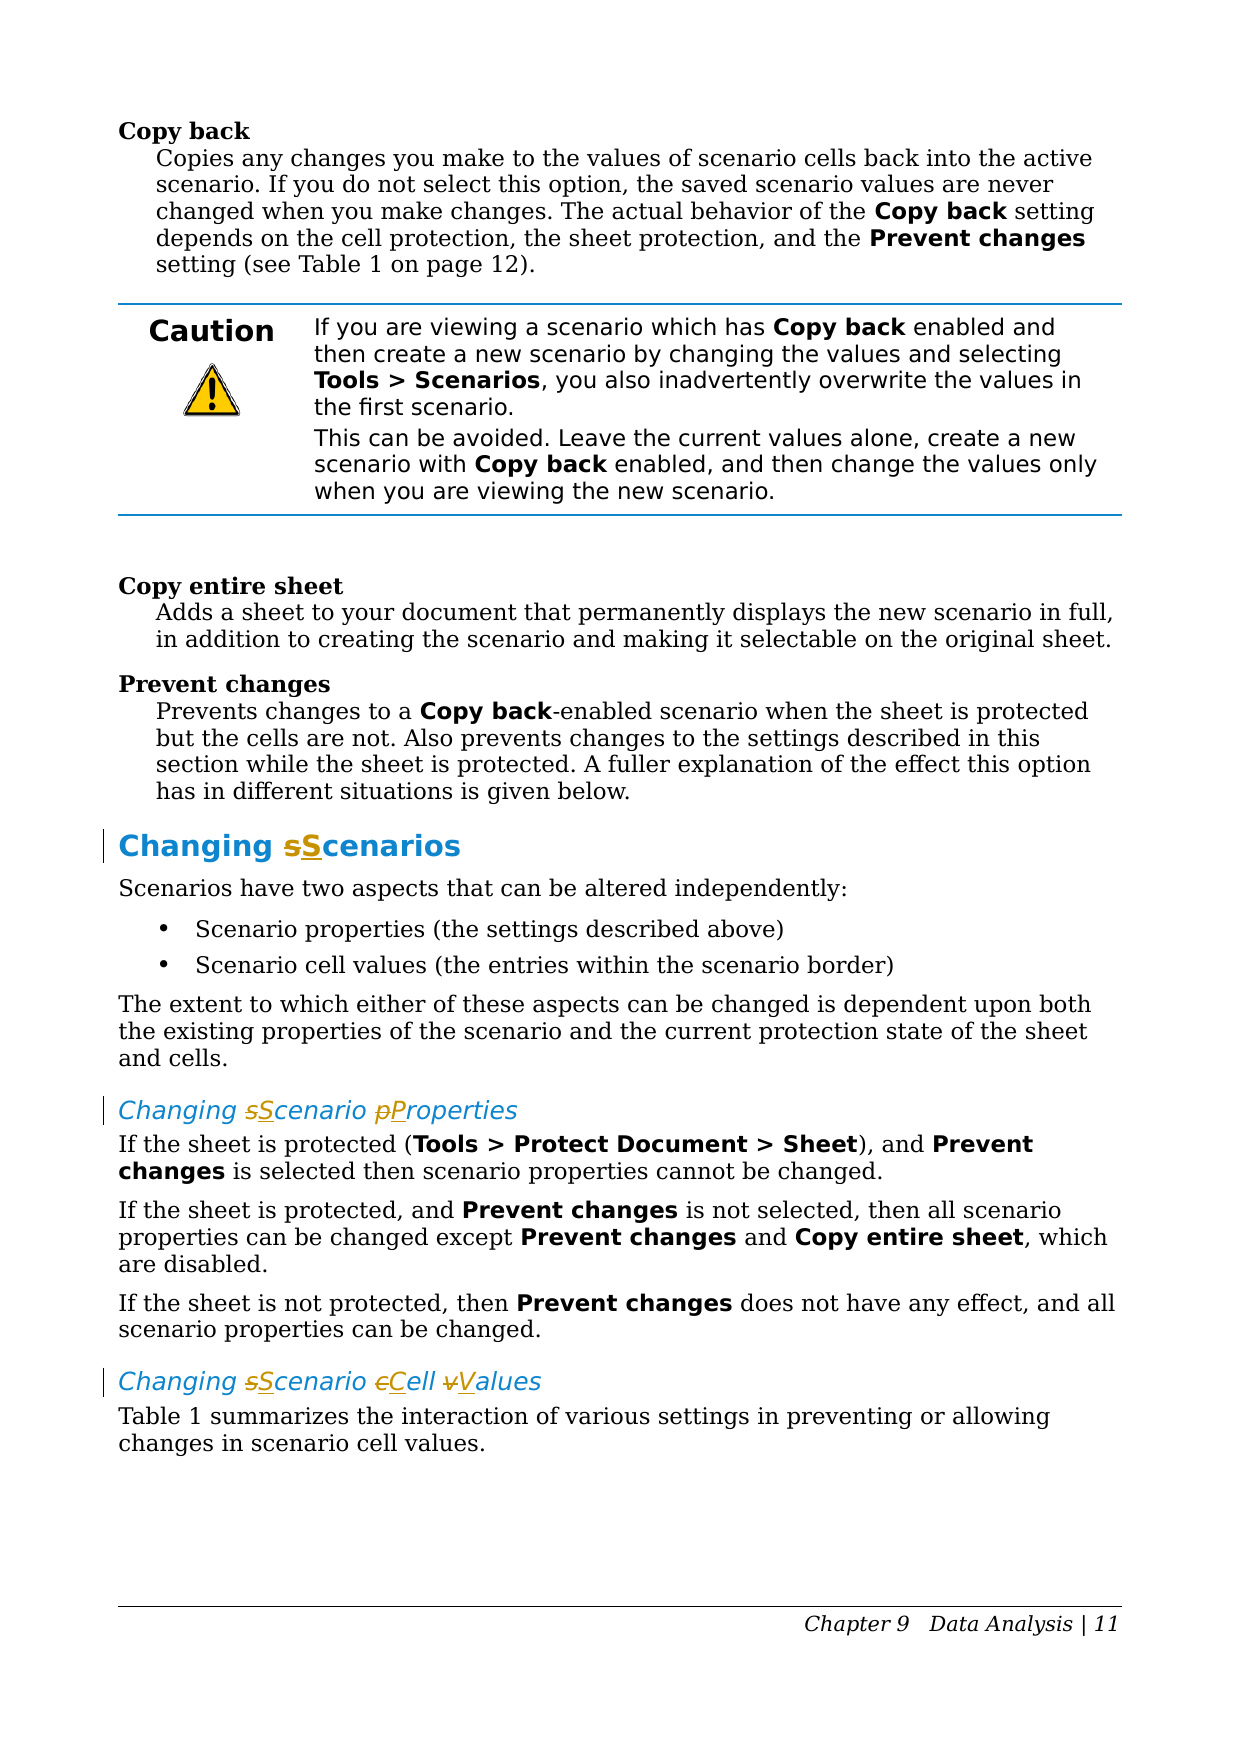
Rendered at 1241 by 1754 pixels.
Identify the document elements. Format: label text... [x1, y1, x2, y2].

text If the sheet is protected, and Prevent changes is not selected, then all scenario properties can be changed except Prevent changes and Copy entire sheet, which are disabled. [118, 1197, 1122, 1277]
subtitle Changing Scenarios [118, 829, 1122, 863]
text Adds a sheet to your document that permanently displays the new scenario in full, in addition to creating the scenario and making it selectable on the original sheet. [156, 599, 1122, 653]
text The extent to which either of these aspects can be changed is dependent upon both the existing properties of the scenario and the current protection state of the sheet and cells. [118, 992, 1122, 1072]
subtitle Changing Scenario Properties [118, 1096, 1122, 1125]
text Prevent changes [118, 671, 1122, 698]
text Copies any changes you make to the values of scenario cells back into the active scenario. If you do not select this option, the saved scenario values are never changed when you make changes. The actual behavior of the Copy back setting depends on the cell protection, the sheet protection, and the Prevent changes setting (see Table 1 on page 12). [156, 145, 1122, 278]
text Table 1 summarizes the interaction of various settings in preventing or allowing changes in scenario cell values. [118, 1403, 1122, 1456]
text If the sheet is protected (Tools > Protect Document > Sheet), and Prevent changes is selected then scenario properties cannot be changed. [118, 1132, 1122, 1185]
text Prevents changes to a Copy back-enabled scenario when the sheet is protected but the cells are not. Also prevents changes to the settings described in this section while the sheet is protected. A fuller explanation of the effect this option has in different situations is given below. [156, 698, 1122, 805]
picture [179, 360, 244, 420]
text If the sheet is not protected, then Prevent changes does not have any effect, and all scenario properties can be changed. [118, 1290, 1122, 1343]
table_header Caution [118, 305, 305, 514]
list Scenario properties (the settings described above) [156, 915, 1122, 944]
text Copy back [118, 118, 1122, 145]
text Copy entire sheet [118, 573, 1122, 599]
list Scenario cell values (the entries within the scenario border) [156, 950, 1122, 979]
text Scenarios have two aspects that can be altered independently: [118, 876, 1122, 902]
subtitle Changing Scenario Cell Values [118, 1367, 1122, 1397]
table_header If you are viewing a scenario which has Copy back enabled and then create a new scenario by changing the values and selecting Tools > Scenarios, you also inadvertently overwrite the values in the first scenario. This can be avoided. Leave the current values alone, create a new scenario with Copy back enabled, and then change the values only when you are viewing the new scenario. [305, 305, 1122, 514]
